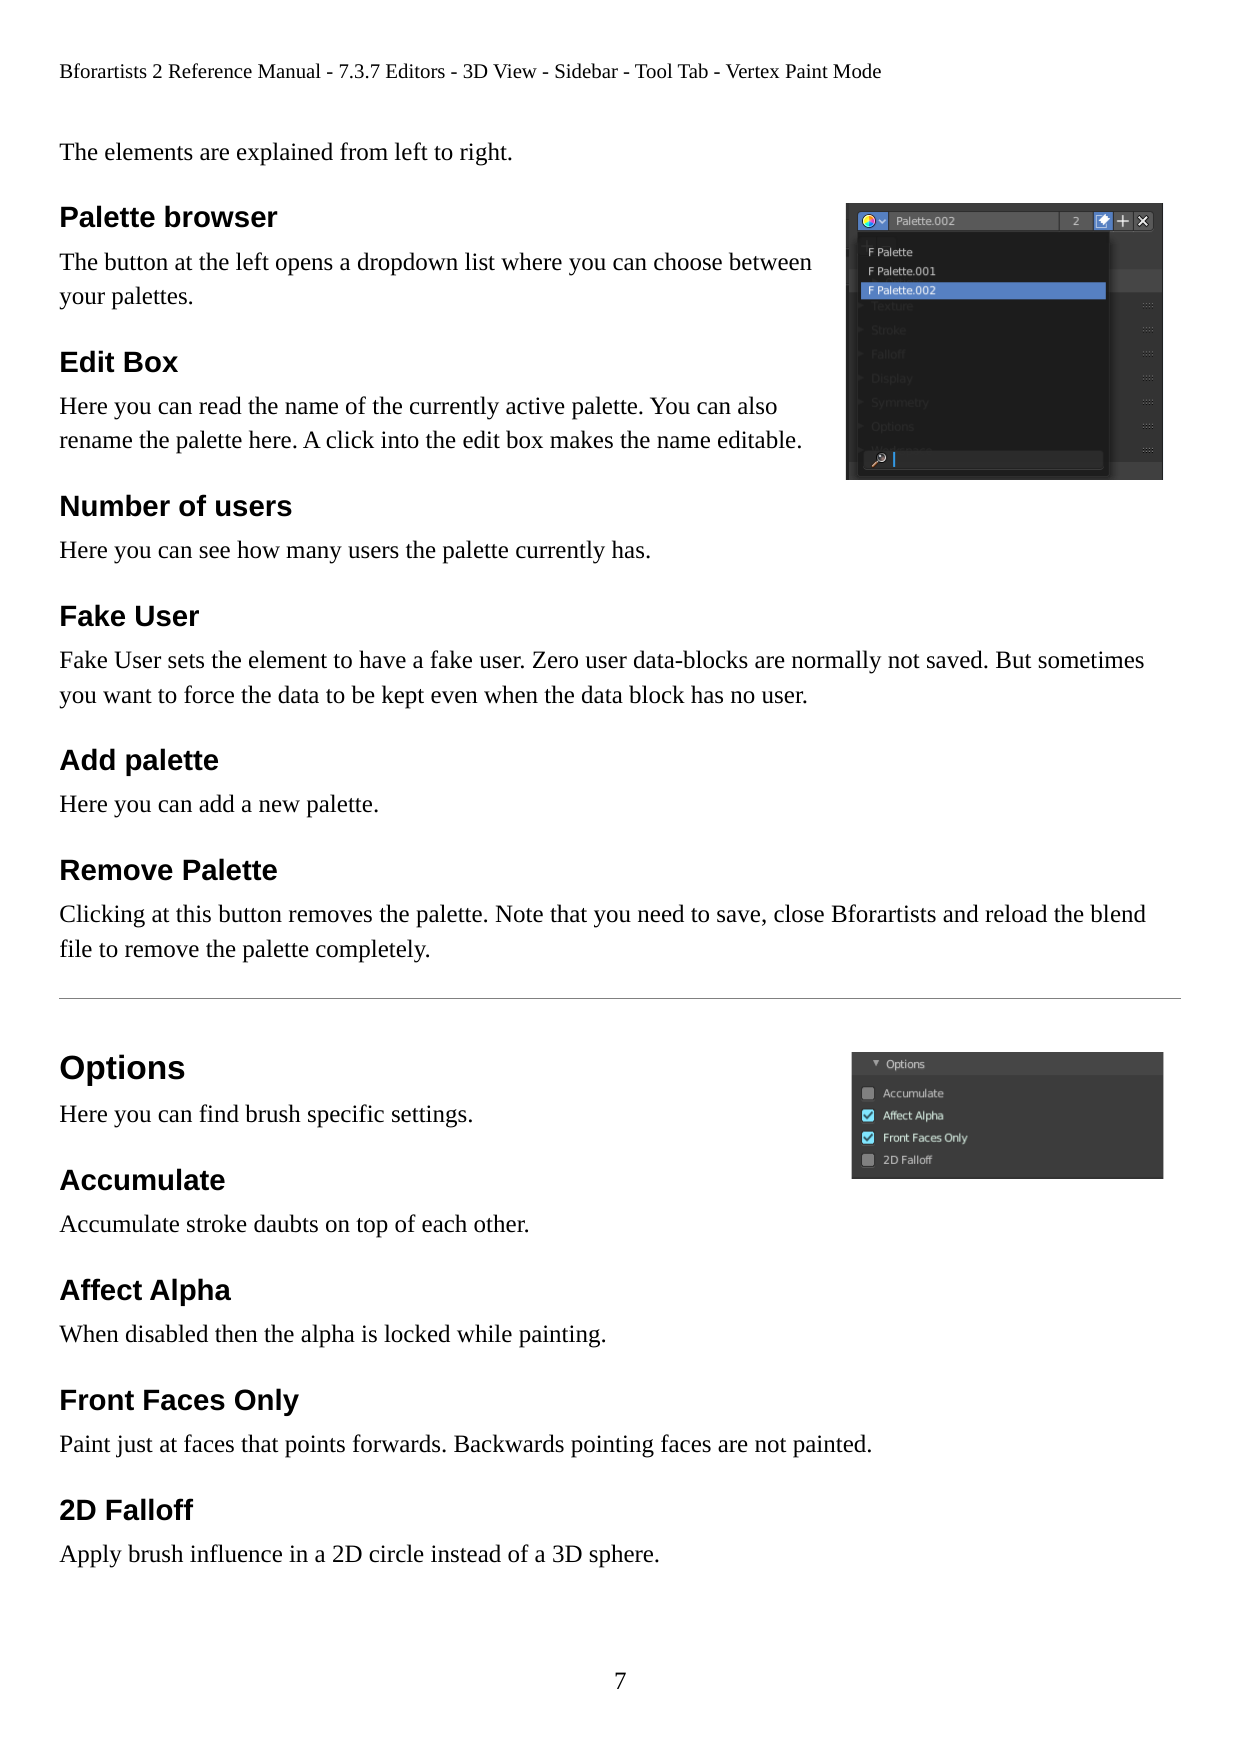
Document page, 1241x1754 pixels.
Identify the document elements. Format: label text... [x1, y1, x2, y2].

text Clicking at this button removes the palette. Note that you need to save, close Bforartists and reload the blend file to remove the palette completely. [59, 899, 1181, 963]
subtitle Fake User [59, 599, 1181, 633]
subtitle Remove Palette [59, 853, 1181, 887]
text The elements are explained from left to right. [59, 137, 1181, 165]
text The button at the left opens a dropdown list where you can choose between your palettes. [59, 247, 845, 310]
subtitle Palette browser [59, 200, 1181, 234]
subtitle Options [59, 1048, 1181, 1087]
text When disabled then the alpha is locked while painting. [59, 1319, 1181, 1348]
subtitle Add palette [59, 743, 1181, 777]
text Accumulate stroke daubts on top of each other. [59, 1209, 1181, 1238]
text Apply brush influence in a 2D circle instead of a 3D sphere. [59, 1539, 1181, 1567]
picture [845, 203, 1164, 480]
text Here you can see how many users the palette currently has. [59, 535, 1181, 564]
subtitle 2D Falloff [59, 1492, 1181, 1526]
subtitle Edit Box [59, 345, 845, 378]
subtitle Affect Alpha [59, 1273, 1181, 1306]
text Paint just at faces that points forwards. Backwards pointing faces are not painted. [59, 1429, 1181, 1458]
text Here you can read the name of the currently active palette. You can also rename the palette here. A click into the edit box makes the name editable. [59, 391, 845, 454]
text Fake User sets the element to have a fake user. Zero user data-blocks are normally not saved. But sometimes you want to force the data to be kept even when the data block has no user. [59, 645, 1181, 708]
subtitle Front Faces Only [59, 1383, 1181, 1416]
subtitle Accumulate [59, 1163, 1181, 1197]
picture [851, 1052, 1164, 1179]
text Here you can add a new palette. [59, 789, 1181, 818]
subtitle [1164, 345, 1181, 378]
subtitle Number of users [59, 489, 1181, 523]
text Here you can find brush specific settings. [59, 1099, 851, 1128]
